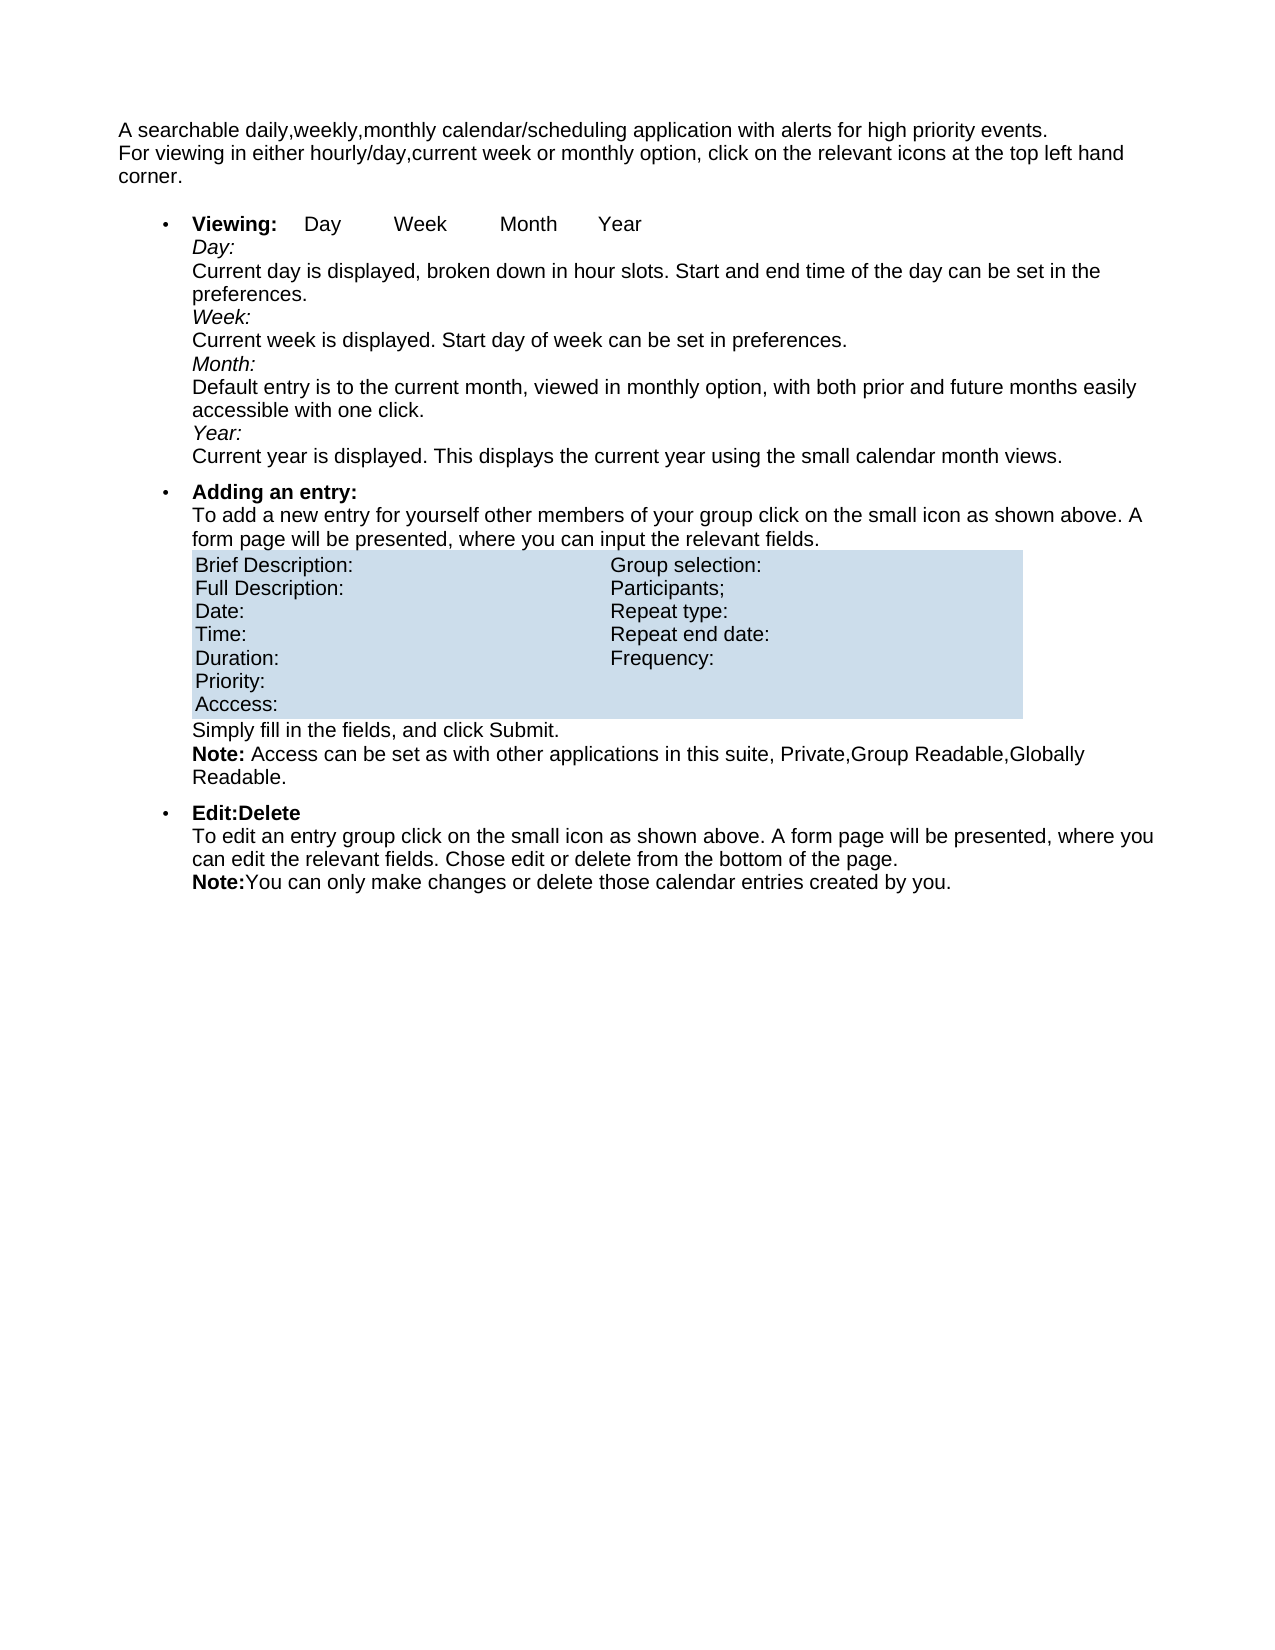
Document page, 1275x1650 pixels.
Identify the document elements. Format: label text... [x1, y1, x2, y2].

list Edit:Delete To edit an entry group click on the small icon as shown above. A form page will be presented, where you can edit the relevant fields. Chose edit or delete from the bottom of the page. Note:You can only make changes or delete those calendar entries created by you. [162, 801, 1157, 894]
table_header Brief Description: Full Description: Date: Time: Duration: Priority: Acccess: [192, 550, 607, 719]
list Simply fill in the fields, and click Submit. Note: Access can be set as with other applications in this suite, Private,Group Readable,Globally Readable. [162, 719, 1157, 788]
list Viewing:Day Week Month Year Day: Current day is displayed, broken down in hour slots. Start and end time of the day can be set in the preferences. Week: Current week is displayed. Start day of week can be set in preferences. Month: Default entry is to the current month, viewed in monthly option, with both prior and future months easily accessible with one click. Year: Current year is displayed. This displays the current year using the small calendar month views. [162, 200, 1157, 468]
table_header Group selection: Participants; Repeat type: Repeat end date: Frequency: [607, 550, 1023, 719]
text A searchable daily,weekly,monthly calendar/scheduling application with alerts for high priority events. For viewing in either hourly/day,current week or monthly option, click on the relevant icons at the top left hand corner. [118, 118, 1157, 188]
list Adding an entry: To add a new entry for yourself other members of your group click on the small icon as shown above. A form page will be presented, where you can input the relevant fields. [162, 481, 1157, 550]
